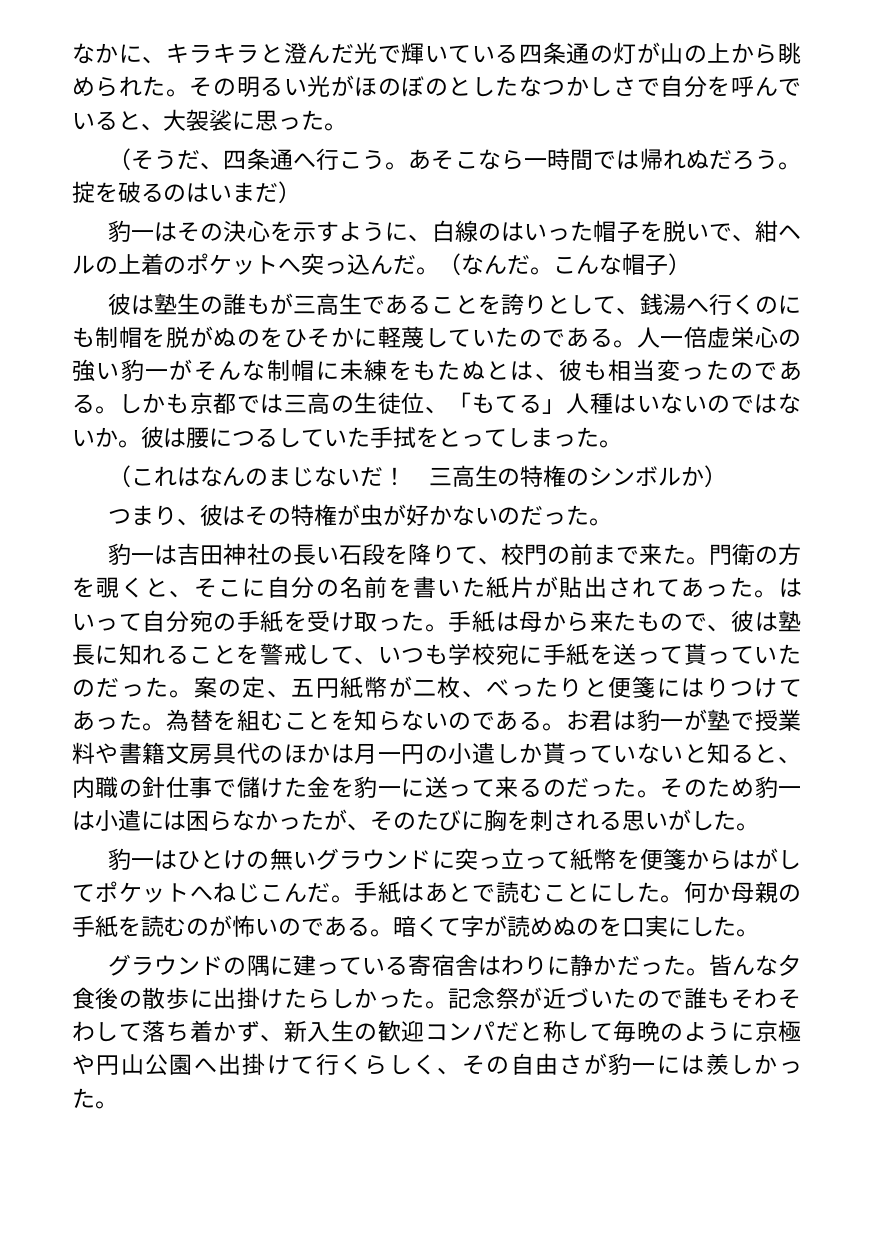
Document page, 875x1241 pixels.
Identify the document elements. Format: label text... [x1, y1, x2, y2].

text 豹一はその決心を示すように、白線のはいった帽子を脱いで、紺ヘルの上着のポケットへ突っ込んだ。（なんだ。こんな帽子） [72, 214, 802, 281]
text なかに、キラキラと澄んだ光で輝いている四条通の灯が山の上から眺められた。その明るい光がほのぼのとしたなつかしさで自分を呼んでいると、大袈裟に思った。 [72, 36, 802, 136]
text つまり、彼はその特権が虫が好かないのだった。 [72, 498, 802, 531]
text グラウンドの隅に建っている寄宿舎はわりに静かだった。皆んな夕食後の散歩に出掛けたらしかった。記念祭が近づいたので誰もそわそわして落ち着かず、新入生の歓迎コンパだと称して毎晩のように京極や円山公園へ出掛けて行くらしく、その自由さが豹一には羨しかった。 [72, 947, 802, 1114]
text 豹一は吉田神社の長い石段を降りて、校門の前まで来た。門衛の方を覗くと、そこに自分の名前を書いた紙片が貼出されてあった。はいって自分宛の手紙を受け取った。手紙は母から来たもので、彼は塾長に知れることを警戒して、いつも学校宛に手紙を送って貰っていたのだった。案の定、五円紙幣が二枚、べったりと便箋にはりつけてあった。為替を組むことを知らないのである。お君は豹一が塾で授業料や書籍文房具代のほかは月一円の小遣しか貰っていないと知ると、内職の針仕事で儲けた金を豹一に送って来るのだった。そのため豹一は小遣には困らなかったが、そのたびに胸を刺される思いがした。 [72, 537, 802, 836]
text （これはなんのまじないだ！ 三高生の特権のシンボルか） [72, 458, 802, 492]
text 豹一はひとけの無いグラウンドに突っ立って紙幣を便箋からはがしてポケットへねじこんだ。手紙はあとで読むことにした。何か母親の手紙を読むのが怖いのである。暗くて字が読めぬのを口実にした。 [72, 842, 802, 942]
text （そうだ、四条通へ行こう。あそこなら一時間では帰れぬだろう。掟を破るのはいまだ） [72, 142, 802, 208]
text 彼は塾生の誰もが三高生であることを誇りとして、銭湯へ行くのにも制帽を脱がぬのをひそかに軽蔑していたのである。人一倍虚栄心の強い豹一がそんな制帽に未練をもたぬとは、彼も相当変ったのである。しかも京都では三高の生徒位、「もてる」人種はいないのではないか。彼は腰につるしていた手拭をとってしまった。 [72, 286, 802, 453]
